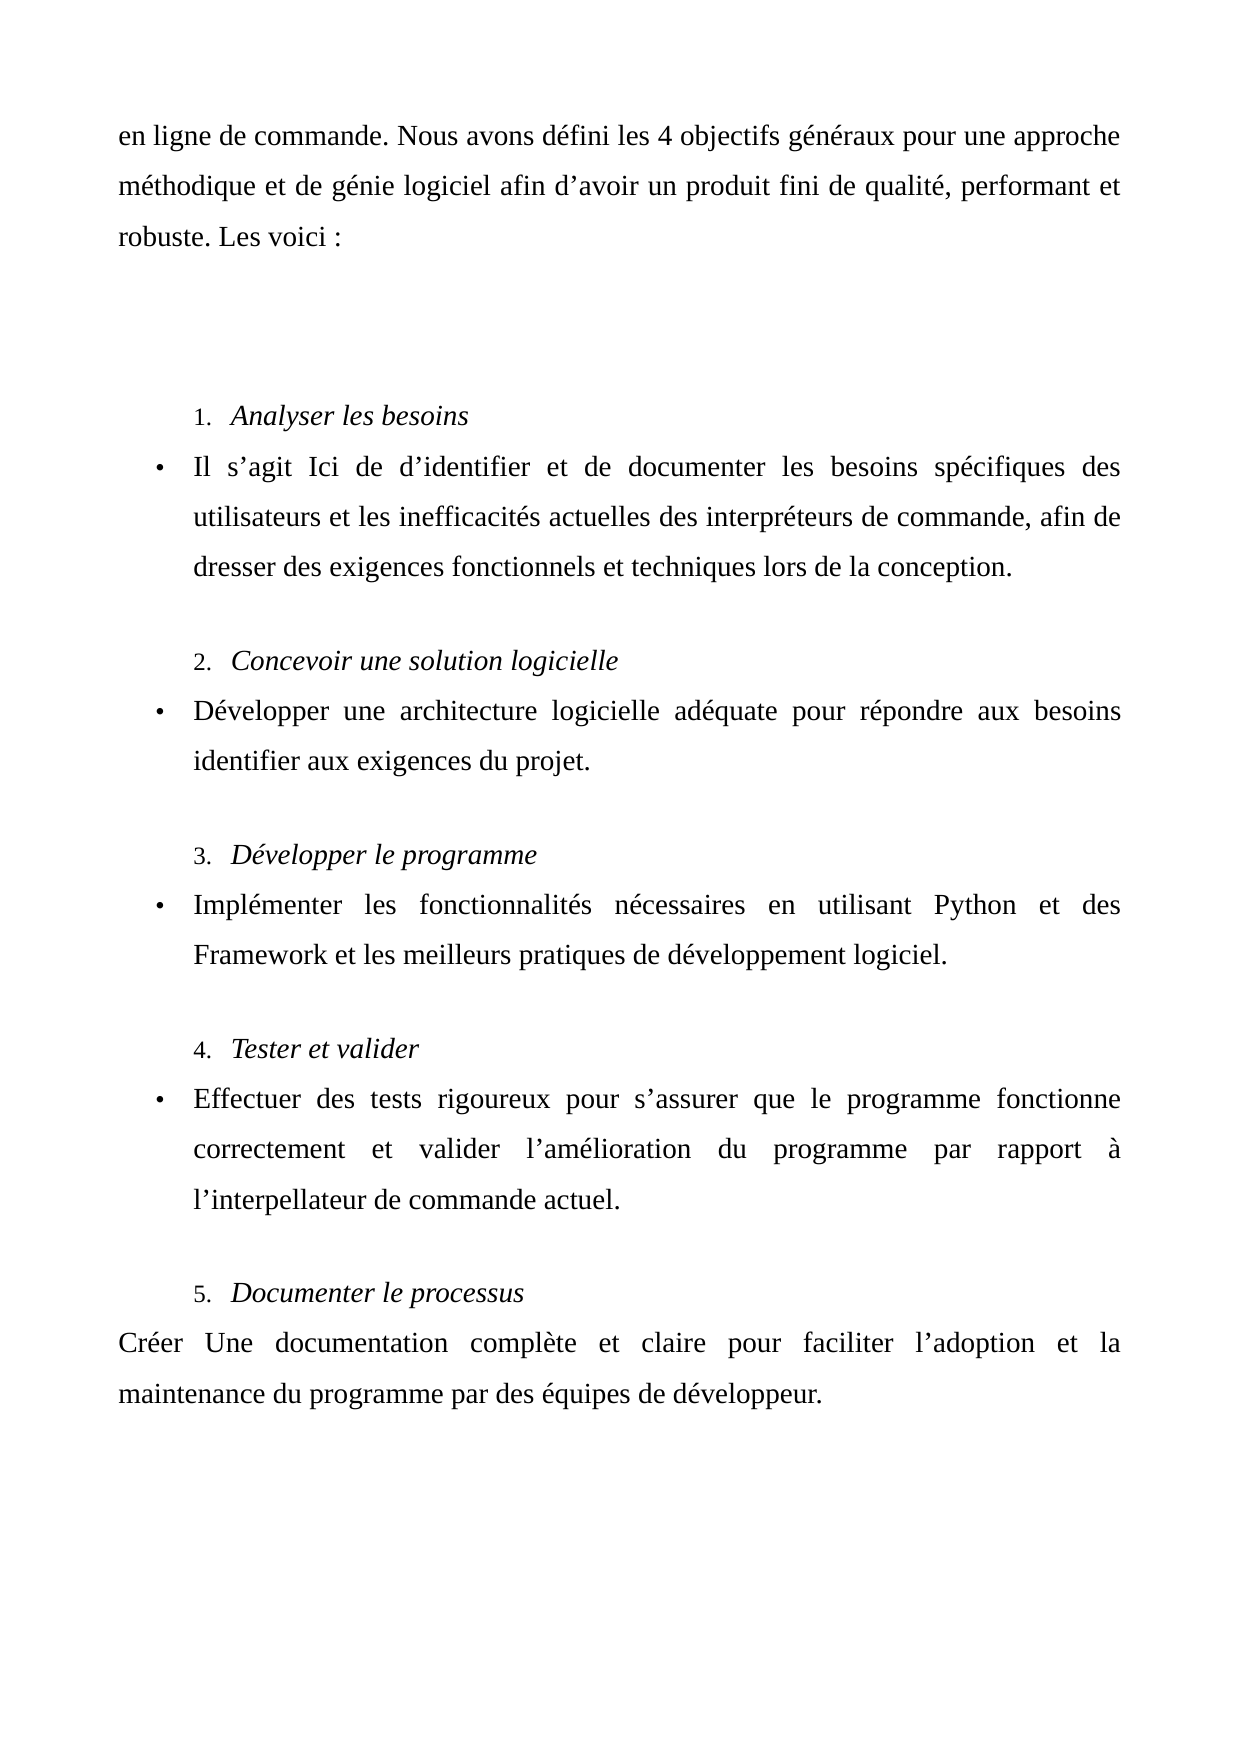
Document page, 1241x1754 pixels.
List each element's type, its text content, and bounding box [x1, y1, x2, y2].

text Créer Une documentation complète et claire pour faciliter l’adoption et la maintenance du programme par des équipes de développeur. [118, 1326, 1122, 1409]
list Développer le programme [193, 837, 1122, 870]
list Il s’agit Ici de d’identifier et de documenter les besoins spécifiques des utilisateurs et les inefficacités actuelles des interpréteurs de commande, afin de dresser des exigences fonctionnels et techniques lors de la conception. [156, 449, 1122, 583]
text en ligne de commande. Nous avons défini les 4 objectifs généraux pour une approche méthodique et de génie logiciel afin d’avoir un produit fini de qualité, performant et robuste. Les voici : [118, 118, 1122, 252]
list Analyser les besoins [193, 398, 1122, 432]
list Concevoir une solution logicielle [193, 643, 1122, 676]
list Implémenter les fonctionnalités nécessaires en utilisant Python et des Framework et les meilleurs pratiques de développement logiciel. [156, 887, 1122, 971]
list Effectuer des tests rigoureux pour s’assurer que le programme fonctionne correctement et valider l’amélioration du programme par rapport à l’interpellateur de commande actuel. [156, 1081, 1122, 1215]
list Tester et valider [193, 1031, 1122, 1064]
list Documenter le processus [193, 1275, 1122, 1309]
list Développer une architecture logicielle adéquate pour répondre aux besoins identifier aux exigences du projet. [156, 693, 1122, 777]
